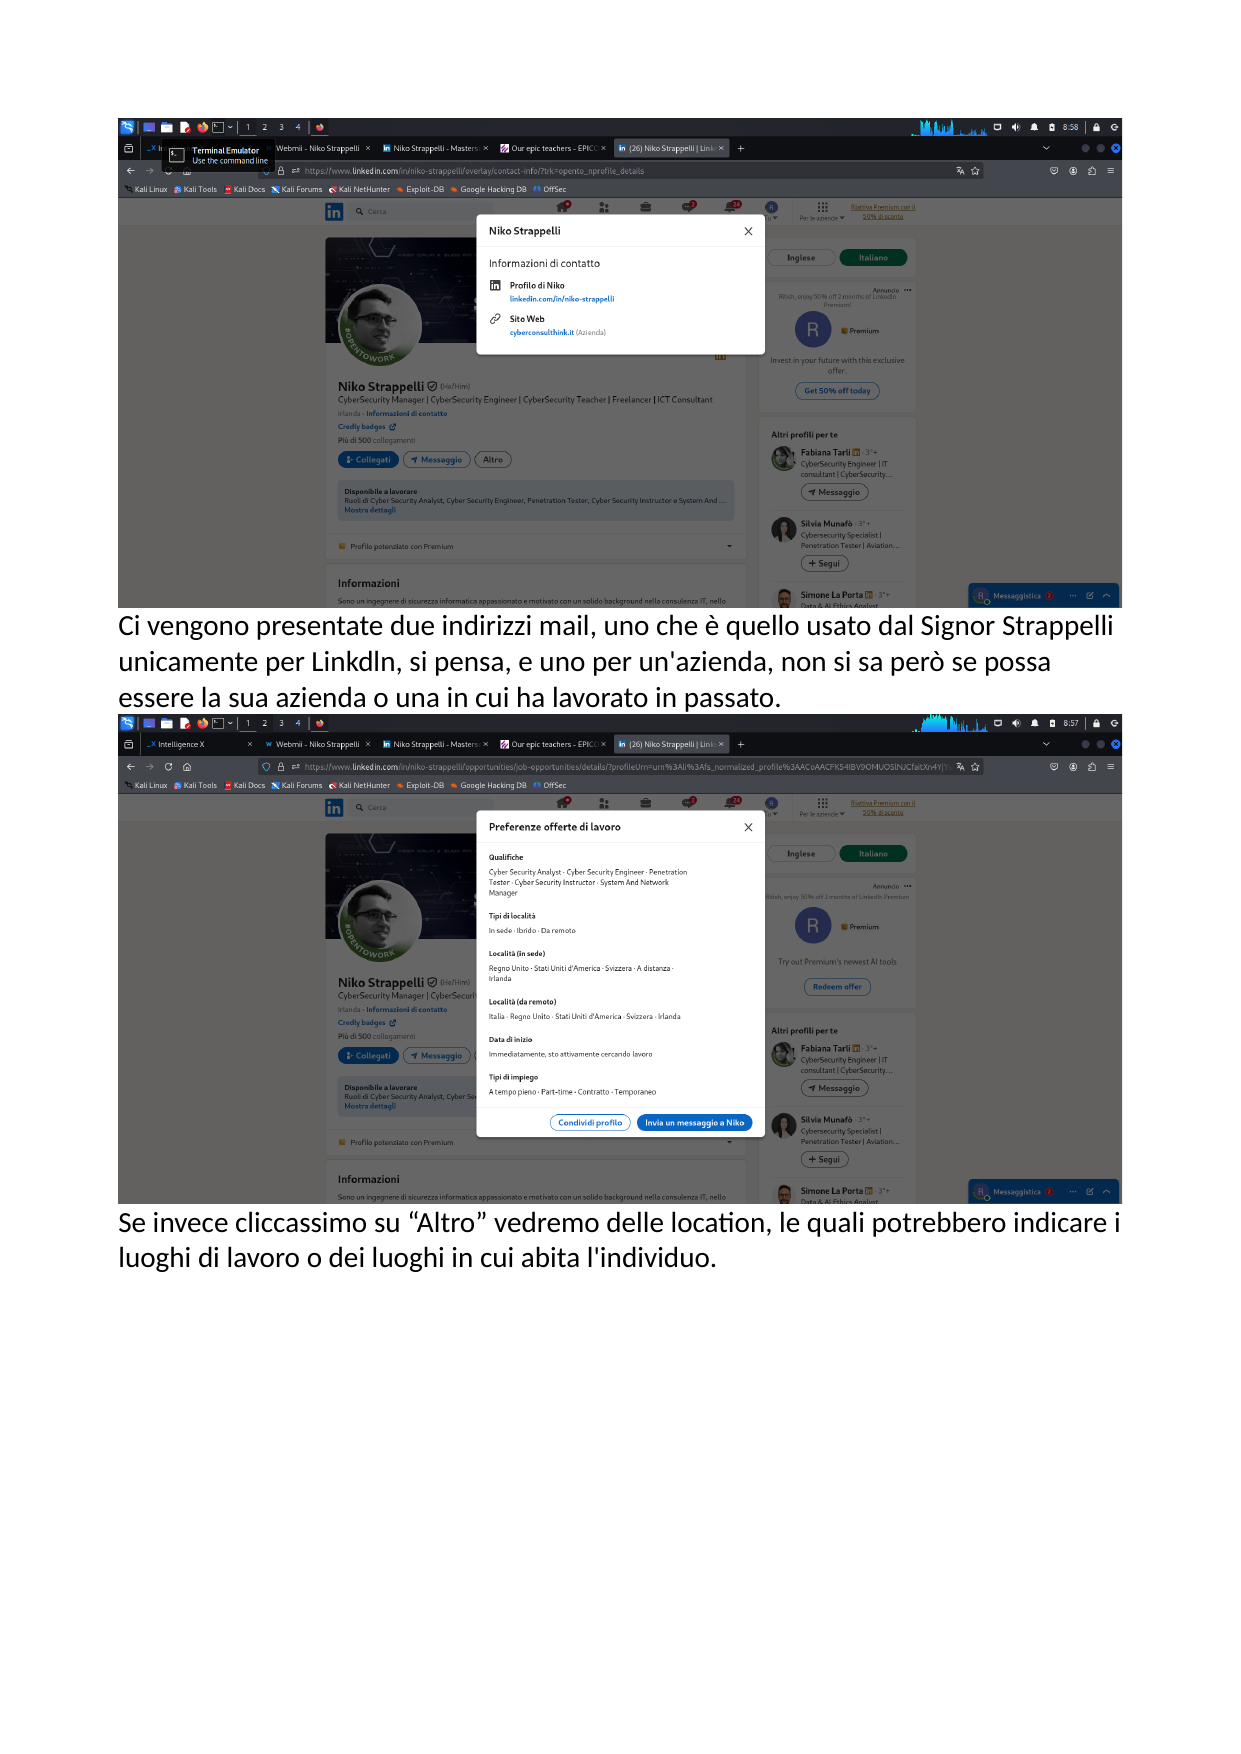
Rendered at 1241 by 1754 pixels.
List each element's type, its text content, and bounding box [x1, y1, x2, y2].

picture [118, 118, 1123, 608]
text Se invece cliccassimo su “Altro” vedremo delle location, le quali potrebbero indicare i luoghi di lavoro o dei luoghi in cui abita l'individuo. [118, 1204, 1122, 1275]
text Ci vengono presentate due indirizzi mail, uno che è quello usato dal Signor Strappelli unicamente per Linkdln, si pensa, e uno per un'azienda, non si sa però se possa essere la sua azienda o una in cui ha lavorato in passato. [118, 608, 1122, 714]
picture [118, 714, 1123, 1204]
